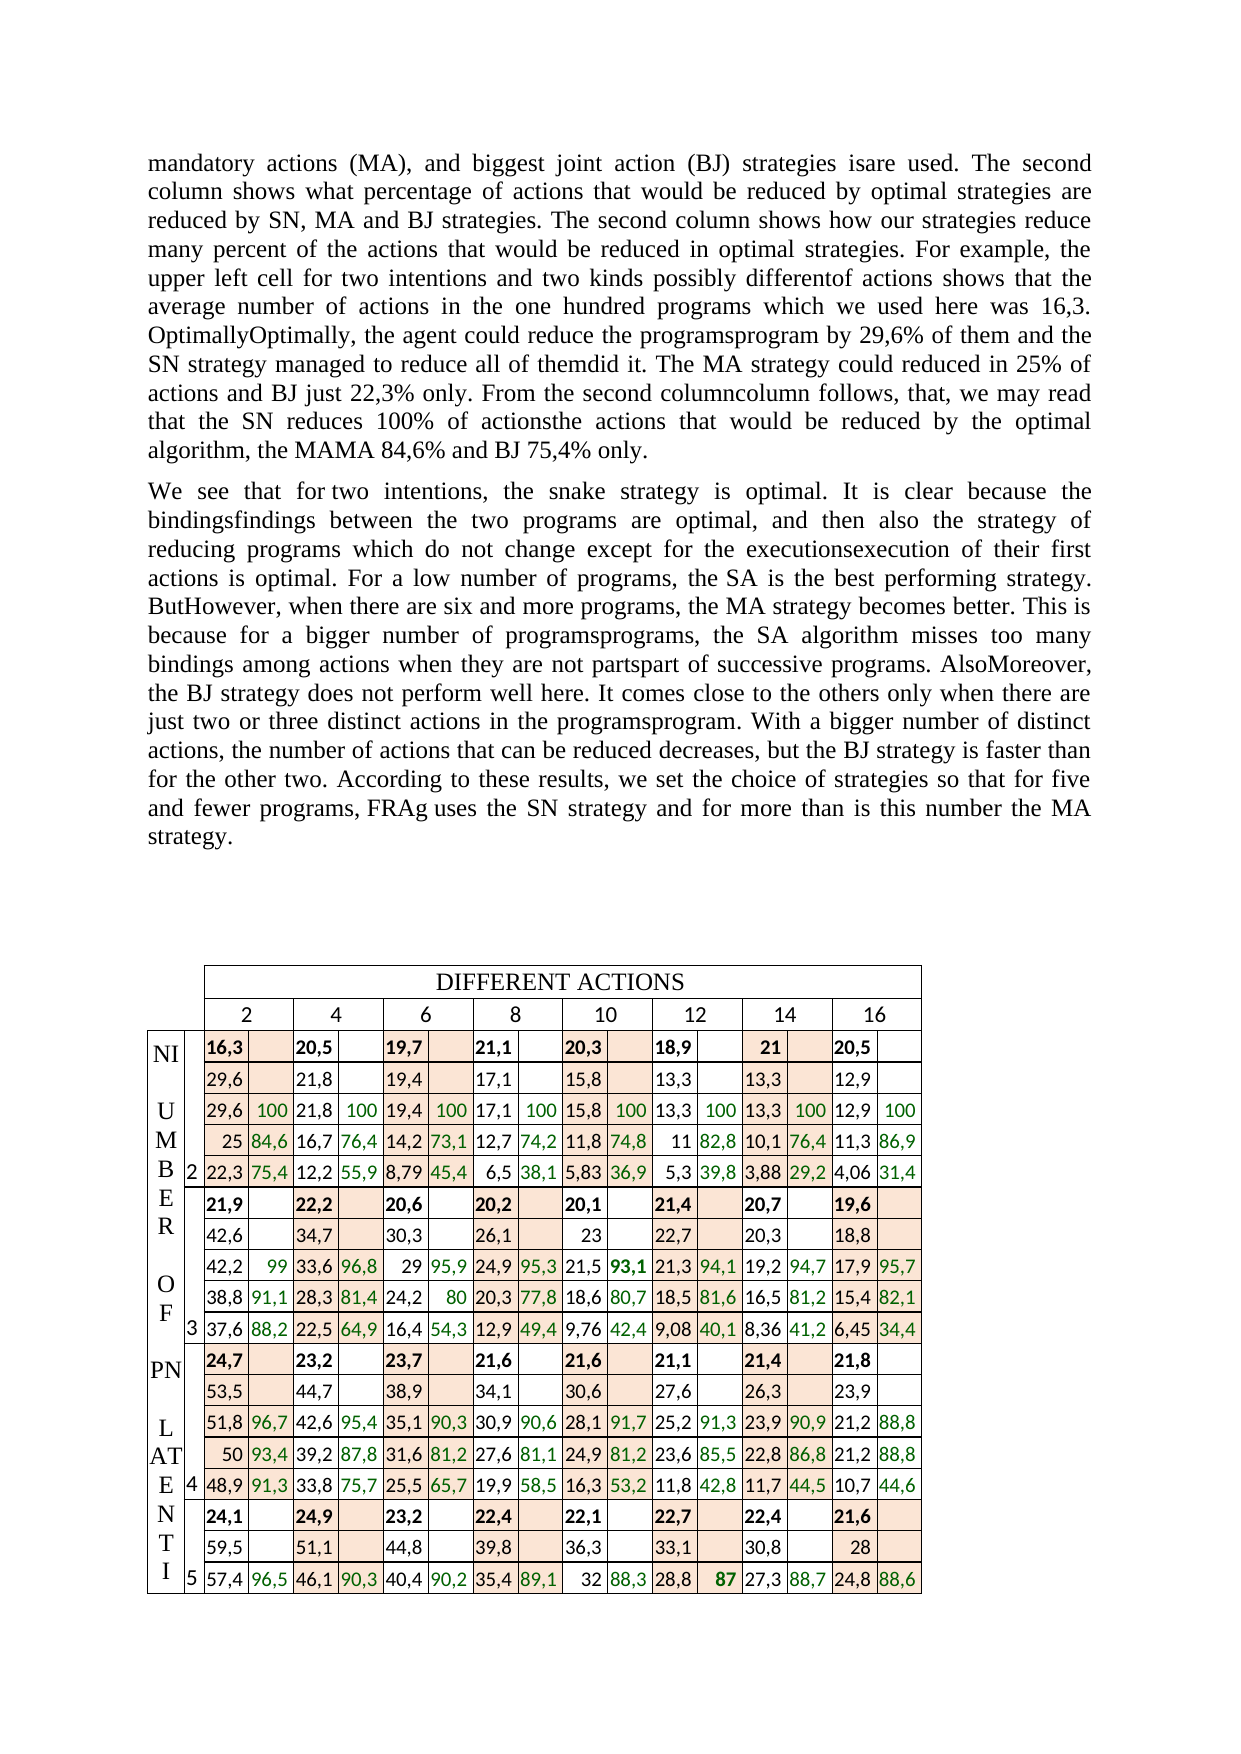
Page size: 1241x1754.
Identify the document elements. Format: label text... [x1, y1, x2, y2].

table_cell 26,1 [474, 1219, 518, 1249]
table_cell 24,9 [294, 1500, 338, 1530]
table_cell [608, 1500, 652, 1530]
table_cell 19,7 [384, 1031, 428, 1061]
table_cell 76,4 [339, 1125, 383, 1155]
table_cell 20,6 [384, 1188, 428, 1218]
table_cell 4 [185, 1344, 204, 1499]
table_cell [788, 1344, 832, 1374]
table_cell 53,2 [608, 1469, 652, 1499]
table_cell [249, 1063, 293, 1093]
table_cell 5 [185, 1500, 204, 1593]
table_cell 29,2 [788, 1156, 832, 1186]
table_cell 20,5 [833, 1031, 877, 1061]
table_cell 86,9 [878, 1125, 921, 1155]
table_cell 90,9 [788, 1406, 832, 1436]
table_cell 15,8 [563, 1063, 607, 1093]
table_cell 90,3 [339, 1563, 383, 1593]
table_cell 45,4 [429, 1156, 473, 1186]
table_cell 96,5 [249, 1563, 293, 1593]
table_cell 22,1 [563, 1500, 607, 1530]
table_cell [249, 1188, 293, 1218]
table_header DIFFERENT ACTIONS [205, 966, 921, 998]
table_cell 81,2 [429, 1438, 473, 1468]
table_cell 24,8 [833, 1563, 877, 1593]
table_cell 21,1 [653, 1344, 697, 1374]
table_cell [608, 1063, 652, 1093]
table_cell [339, 1375, 383, 1405]
table_cell 19,4 [384, 1094, 428, 1124]
table_cell 28,1 [563, 1406, 607, 1436]
table_cell 29 [384, 1250, 428, 1280]
table_cell 20,3 [743, 1219, 787, 1249]
table_cell 100 [698, 1094, 742, 1124]
table_cell [249, 1500, 293, 1530]
table_cell 100 [249, 1094, 293, 1124]
table_cell 2 [185, 1031, 204, 1186]
table_cell [339, 1500, 383, 1530]
table_cell 21,6 [474, 1344, 518, 1374]
table_cell 42,8 [698, 1469, 742, 1499]
table_cell 42,2 [205, 1250, 248, 1280]
table_cell 51,1 [294, 1531, 338, 1561]
table_cell [519, 1344, 562, 1374]
table_cell 14 [743, 999, 832, 1030]
table_cell 12,2 [294, 1156, 338, 1186]
table_cell 27,6 [653, 1375, 697, 1405]
table_cell 22,4 [743, 1500, 787, 1530]
table_cell 27,6 [474, 1438, 518, 1468]
table_cell 28,8 [653, 1563, 697, 1593]
table_cell 31,6 [384, 1438, 428, 1468]
table_cell 57,4 [205, 1563, 248, 1593]
table_cell 23,9 [743, 1406, 787, 1436]
table_cell 93,1 [608, 1250, 652, 1280]
table_cell 17,1 [474, 1094, 518, 1124]
table_cell 80 [429, 1281, 473, 1311]
table_cell [339, 1031, 383, 1061]
table_cell 81,2 [788, 1281, 832, 1311]
table_cell [519, 1500, 562, 1530]
table_cell 23,2 [294, 1344, 338, 1374]
table_cell 11,8 [653, 1469, 697, 1499]
table_cell 19,2 [743, 1250, 787, 1280]
table_cell [429, 1375, 473, 1405]
table_cell [698, 1219, 742, 1249]
table_cell 21,8 [294, 1094, 338, 1124]
table_cell [429, 1531, 473, 1561]
table_cell 22,8 [743, 1438, 787, 1468]
table_cell 9,08 [653, 1313, 697, 1343]
table_cell 85,5 [698, 1438, 742, 1468]
table_cell 26,3 [743, 1375, 787, 1405]
table_cell 6,45 [833, 1313, 877, 1343]
table_cell 3 [185, 1188, 204, 1343]
table_cell 14,2 [384, 1125, 428, 1155]
table_cell 95,9 [429, 1250, 473, 1280]
table_cell [339, 1063, 383, 1093]
table_cell 100 [339, 1094, 383, 1124]
table_cell 28,3 [294, 1281, 338, 1311]
table_cell 38,8 [205, 1281, 248, 1311]
table_cell 24,2 [384, 1281, 428, 1311]
table_cell [249, 1375, 293, 1405]
table_cell 23 [563, 1219, 607, 1249]
table_cell 87,8 [339, 1438, 383, 1468]
table_cell 88,7 [788, 1563, 832, 1593]
table_cell 80,7 [608, 1281, 652, 1311]
table_cell 49,4 [519, 1313, 562, 1343]
table_cell 86,8 [788, 1438, 832, 1468]
table_cell 89,1 [519, 1563, 562, 1593]
table_cell [429, 1500, 473, 1530]
table_cell 20,1 [563, 1188, 607, 1218]
table_cell 27,3 [743, 1563, 787, 1593]
table_cell 37,6 [205, 1313, 248, 1343]
table_cell 25,5 [384, 1469, 428, 1499]
table_cell 40,4 [384, 1563, 428, 1593]
table_cell 31,4 [878, 1156, 921, 1186]
table_cell 21,4 [653, 1188, 697, 1218]
table_cell 21,3 [653, 1250, 697, 1280]
table_cell 6 [384, 999, 473, 1030]
table_cell 11 [653, 1125, 697, 1155]
table_cell 15,8 [563, 1094, 607, 1124]
table_cell [698, 1375, 742, 1405]
table_cell 12 [653, 999, 742, 1030]
table_cell 34,7 [294, 1219, 338, 1249]
table_cell 13,3 [743, 1063, 787, 1093]
table_cell 6,5 [474, 1156, 518, 1186]
table_cell 39,8 [698, 1156, 742, 1186]
table_cell [788, 1500, 832, 1530]
table_cell [698, 1031, 742, 1061]
table_cell 22,7 [653, 1500, 697, 1530]
table_cell [788, 1531, 832, 1561]
table_cell 21,8 [833, 1344, 877, 1374]
table_cell 75,4 [249, 1156, 293, 1186]
table_cell 3,88 [743, 1156, 787, 1186]
table_cell 95,3 [519, 1250, 562, 1280]
table_cell [608, 1188, 652, 1218]
table_cell 50 [205, 1438, 248, 1468]
table_cell 90,3 [429, 1406, 473, 1436]
table_cell 13,3 [653, 1063, 697, 1093]
table_cell [519, 1219, 562, 1249]
table_cell [519, 1375, 562, 1405]
table_cell 44,8 [384, 1531, 428, 1561]
table_cell [788, 1375, 832, 1405]
table_cell 39,2 [294, 1438, 338, 1468]
table_cell [519, 1188, 562, 1218]
table_cell [878, 1063, 921, 1093]
table_cell 77,8 [519, 1281, 562, 1311]
table_cell [429, 1188, 473, 1218]
table_cell 23,7 [384, 1344, 428, 1374]
table_cell 91,3 [249, 1469, 293, 1499]
table_cell 55,9 [339, 1156, 383, 1186]
table_cell 96,7 [249, 1406, 293, 1436]
table_cell 36,9 [608, 1156, 652, 1186]
table_cell 75,7 [339, 1469, 383, 1499]
table_cell [788, 1063, 832, 1093]
table_cell 10 [563, 999, 652, 1030]
table_cell [339, 1344, 383, 1374]
table_cell 100 [429, 1094, 473, 1124]
table_cell 65,7 [429, 1469, 473, 1499]
table_cell 22,7 [653, 1219, 697, 1249]
table_cell 18,6 [563, 1281, 607, 1311]
table_cell 38,1 [519, 1156, 562, 1186]
table_cell 44,5 [788, 1469, 832, 1499]
table_cell [249, 1031, 293, 1061]
table_cell 32 [563, 1563, 607, 1593]
table_cell 25,2 [653, 1406, 697, 1436]
table_cell 51,8 [205, 1406, 248, 1436]
table_cell 74,8 [608, 1125, 652, 1155]
table_cell 12,9 [833, 1094, 877, 1124]
table_cell 21 [743, 1031, 787, 1061]
table_cell 28 [833, 1531, 877, 1561]
table_cell 82,8 [698, 1125, 742, 1155]
table_cell 12,7 [474, 1125, 518, 1155]
table_cell 100 [788, 1094, 832, 1124]
table_cell 16,3 [205, 1031, 248, 1061]
table_cell 24,1 [205, 1500, 248, 1530]
table_cell 10,7 [833, 1469, 877, 1499]
table_cell 23,2 [384, 1500, 428, 1530]
table_cell 8,36 [743, 1313, 787, 1343]
table_cell 91,3 [698, 1406, 742, 1436]
table_cell 16,3 [563, 1469, 607, 1499]
table_cell 30,6 [563, 1375, 607, 1405]
table_cell 20,2 [474, 1188, 518, 1218]
table_cell 88,2 [249, 1313, 293, 1343]
table_cell 88,6 [878, 1563, 921, 1593]
table_cell 42,6 [205, 1219, 248, 1249]
table_cell [878, 1219, 921, 1249]
table_cell 8,79 [384, 1156, 428, 1186]
table_cell 44,6 [878, 1469, 921, 1499]
table_cell 42,4 [608, 1313, 652, 1343]
table_cell 94,7 [788, 1250, 832, 1280]
table_cell 84,6 [249, 1125, 293, 1155]
table_cell 94,1 [698, 1250, 742, 1280]
table_cell 81,4 [339, 1281, 383, 1311]
table_cell 88,8 [878, 1438, 921, 1468]
table_cell 96,8 [339, 1250, 383, 1280]
table_cell 35,4 [474, 1563, 518, 1593]
table_cell 100 [519, 1094, 562, 1124]
table_cell 36,3 [563, 1531, 607, 1561]
table_cell 41,2 [788, 1313, 832, 1343]
table_header [148, 965, 204, 1030]
table_cell 24,9 [474, 1250, 518, 1280]
table_cell 87 [698, 1563, 742, 1593]
table_cell 81,6 [698, 1281, 742, 1311]
table_cell 100 [608, 1094, 652, 1124]
table_cell 100 [878, 1094, 921, 1124]
table_cell 64,9 [339, 1313, 383, 1343]
table_cell 10,1 [743, 1125, 787, 1155]
table_cell 17,9 [833, 1250, 877, 1280]
table_cell 13,3 [653, 1094, 697, 1124]
table_cell 24,7 [205, 1344, 248, 1374]
table_cell 22,2 [294, 1188, 338, 1218]
table_cell [878, 1188, 921, 1218]
table_cell 19,4 [384, 1063, 428, 1093]
table_cell [878, 1531, 921, 1561]
table_cell 76,4 [788, 1125, 832, 1155]
text mandatory actions (MA), and biggest joint action (BJ) strategies isare used. The second column shows what percentage of actions that would be reduced by optimal strategies are reduced by SN, MA and BJ strategies. The second column shows how our strategies reduce many percent of the actions that would be reduced in optimal strategies. For example, the upper left cell for two intentions and two kinds possibly differentof actions shows that the average number of actions in the one hundred programs which we used here was 16,3. OptimallyOptimally, the agent could reduce the programsprogram by 29,6% of them and the SN strategy managed to reduce all of themdid it. The MA strategy could reduced in 25% of actions and BJ just 22,3% only. From the second columncolumn follows, that, we may read that the SN reduces 100% of actionsthe actions that would be reduced by the optimal algorithm, the MAMA 84,6% and BJ 75,4% only. [148, 148, 1093, 464]
table_cell 42,6 [294, 1406, 338, 1436]
table_cell [698, 1531, 742, 1561]
table_cell [519, 1031, 562, 1061]
table_cell 9,76 [563, 1313, 607, 1343]
table_cell 11,8 [563, 1125, 607, 1155]
table_cell [249, 1344, 293, 1374]
table_cell [429, 1031, 473, 1061]
table_cell [878, 1031, 921, 1061]
table_cell [339, 1531, 383, 1561]
table_cell 33,1 [653, 1531, 697, 1561]
table_cell 17,1 [474, 1063, 518, 1093]
table_cell [698, 1063, 742, 1093]
table_cell [249, 1219, 293, 1249]
table_cell 88,8 [878, 1406, 921, 1436]
table_cell 73,1 [429, 1125, 473, 1155]
table_cell [429, 1063, 473, 1093]
table_cell 40,1 [698, 1313, 742, 1343]
table_cell 21,2 [833, 1406, 877, 1436]
table_cell 16 [833, 999, 921, 1030]
table_cell 4 [294, 999, 383, 1030]
table_cell 13,3 [743, 1094, 787, 1124]
table_cell 81,2 [608, 1438, 652, 1468]
table_cell 11,7 [743, 1469, 787, 1499]
table_cell 20,3 [563, 1031, 607, 1061]
table_cell 33,6 [294, 1250, 338, 1280]
table_cell 58,5 [519, 1469, 562, 1499]
table_cell [878, 1344, 921, 1374]
table_cell 21,5 [563, 1250, 607, 1280]
table_cell [608, 1344, 652, 1374]
table_cell 15,4 [833, 1281, 877, 1311]
table_cell 95,7 [878, 1250, 921, 1280]
table_cell 34,4 [878, 1313, 921, 1343]
table_cell 20,5 [294, 1031, 338, 1061]
table_cell 81,1 [519, 1438, 562, 1468]
table_cell 29,6 [205, 1063, 248, 1093]
table_cell 21,6 [563, 1344, 607, 1374]
table_cell 20,7 [743, 1188, 787, 1218]
table_cell 54,3 [429, 1313, 473, 1343]
table_cell 16,5 [743, 1281, 787, 1311]
table_cell [429, 1219, 473, 1249]
table_cell 16,7 [294, 1125, 338, 1155]
table_cell 44,7 [294, 1375, 338, 1405]
table_cell 21,2 [833, 1438, 877, 1468]
table_cell 24,9 [563, 1438, 607, 1468]
table_cell 21,9 [205, 1188, 248, 1218]
table_cell 30,9 [474, 1406, 518, 1436]
table_cell 88,3 [608, 1563, 652, 1593]
table_cell [519, 1531, 562, 1561]
table_cell [608, 1375, 652, 1405]
table_cell 91,1 [249, 1281, 293, 1311]
table_cell [698, 1188, 742, 1218]
table_cell 11,3 [833, 1125, 877, 1155]
table_cell [788, 1031, 832, 1061]
table_cell 82,1 [878, 1281, 921, 1311]
table_cell [698, 1344, 742, 1374]
table_cell 91,7 [608, 1406, 652, 1436]
table_cell 19,9 [474, 1469, 518, 1499]
table_cell [608, 1219, 652, 1249]
table_cell 48,9 [205, 1469, 248, 1499]
table_cell 30,3 [384, 1219, 428, 1249]
table_cell 74,2 [519, 1125, 562, 1155]
table_cell 34,1 [474, 1375, 518, 1405]
table_cell 39,8 [474, 1531, 518, 1561]
table_cell 20,3 [474, 1281, 518, 1311]
table_cell 22,4 [474, 1500, 518, 1530]
table_cell 8 [474, 999, 562, 1030]
table_cell 2 [205, 999, 293, 1030]
table_cell 59,5 [205, 1531, 248, 1561]
table_cell 33,8 [294, 1469, 338, 1499]
table_cell 19,6 [833, 1188, 877, 1218]
table_cell 53,5 [205, 1375, 248, 1405]
table_cell [698, 1500, 742, 1530]
table_cell 21,8 [294, 1063, 338, 1093]
table_cell 4,06 [833, 1156, 877, 1186]
table_cell 38,9 [384, 1375, 428, 1405]
table_cell 18,9 [653, 1031, 697, 1061]
table_cell 23,9 [833, 1375, 877, 1405]
table_cell 23,6 [653, 1438, 697, 1468]
table_cell 18,8 [833, 1219, 877, 1249]
table_cell [878, 1500, 921, 1530]
table_cell [608, 1031, 652, 1061]
table_cell [429, 1344, 473, 1374]
table_cell 30,8 [743, 1531, 787, 1561]
table_cell 90,6 [519, 1406, 562, 1436]
table_cell 21,1 [474, 1031, 518, 1061]
table_cell 93,4 [249, 1438, 293, 1468]
table_cell 21,6 [833, 1500, 877, 1530]
table_cell 22,5 [294, 1313, 338, 1343]
table_cell 35,1 [384, 1406, 428, 1436]
table_cell [339, 1219, 383, 1249]
table_cell 12,9 [474, 1313, 518, 1343]
table_cell 29,6 [205, 1094, 248, 1124]
table_cell 46,1 [294, 1563, 338, 1593]
table_cell 25 [205, 1125, 248, 1155]
table_cell [249, 1531, 293, 1561]
table_cell 5,83 [563, 1156, 607, 1186]
table_cell NI U M B E R O F PN L AT E N T I [148, 1031, 184, 1593]
table_cell 21,4 [743, 1344, 787, 1374]
table_cell [788, 1219, 832, 1249]
table_cell [608, 1531, 652, 1561]
table_cell 18,5 [653, 1281, 697, 1311]
table_cell [788, 1188, 832, 1218]
table_cell [339, 1188, 383, 1218]
table_cell 90,2 [429, 1563, 473, 1593]
table_cell 12,9 [833, 1063, 877, 1093]
text We see that for two intentions, the snake strategy is optimal. It is clear because the bindingsfindings between the two programs are optimal, and then also the strategy of reducing programs which do not change except for the executionsexecution of their first actions is optimal. For a low number of programs, the SA is the best performing strategy. ButHowever, when there are six and more programs, the MA strategy becomes better. This is because for a bigger number of programsprograms, the SA algorithm misses too many bindings among actions when they are not partspart of successive programs. AlsoMoreover, the BJ strategy does not perform well here. It comes close to the others only when there are just two or three distinct actions in the programsprogram. With a bigger number of distinct actions, the number of actions that can be reduced decreases, but the BJ strategy is faster than for the other two. According to these results, we set the choice of strategies so that for five and fewer programs, FRAg uses the SN strategy and for more than is this number the MA strategy. [148, 476, 1093, 850]
table_cell 99 [249, 1250, 293, 1280]
table_cell 95,4 [339, 1406, 383, 1436]
table_cell [519, 1063, 562, 1093]
table_cell 16,4 [384, 1313, 428, 1343]
table_cell 5,3 [653, 1156, 697, 1186]
table_cell 22,3 [205, 1156, 248, 1186]
table_cell [878, 1375, 921, 1405]
